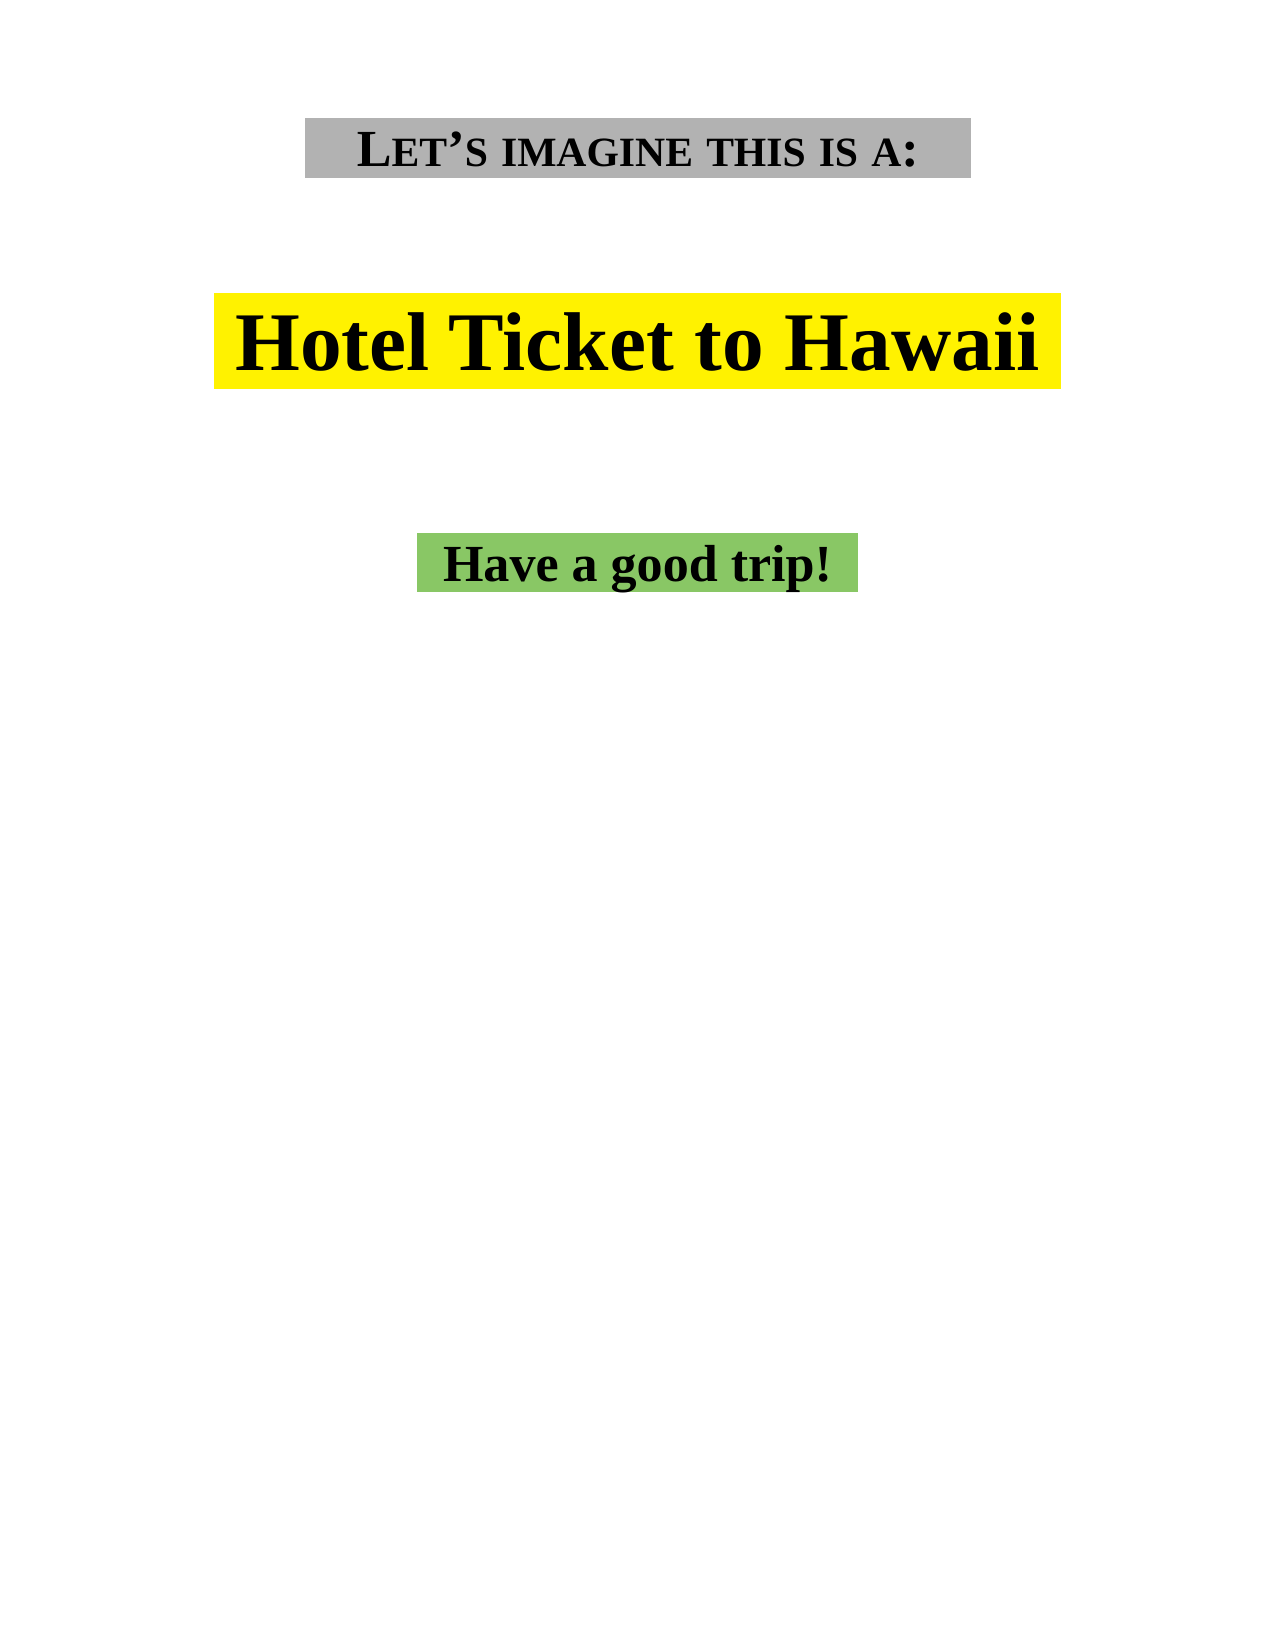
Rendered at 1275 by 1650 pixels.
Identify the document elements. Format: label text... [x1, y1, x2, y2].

text Let’s imagine this is a: [118, 118, 1157, 178]
text Have a good trip! [118, 533, 1157, 592]
text Hotel Ticket to Hawaii [118, 293, 1157, 389]
